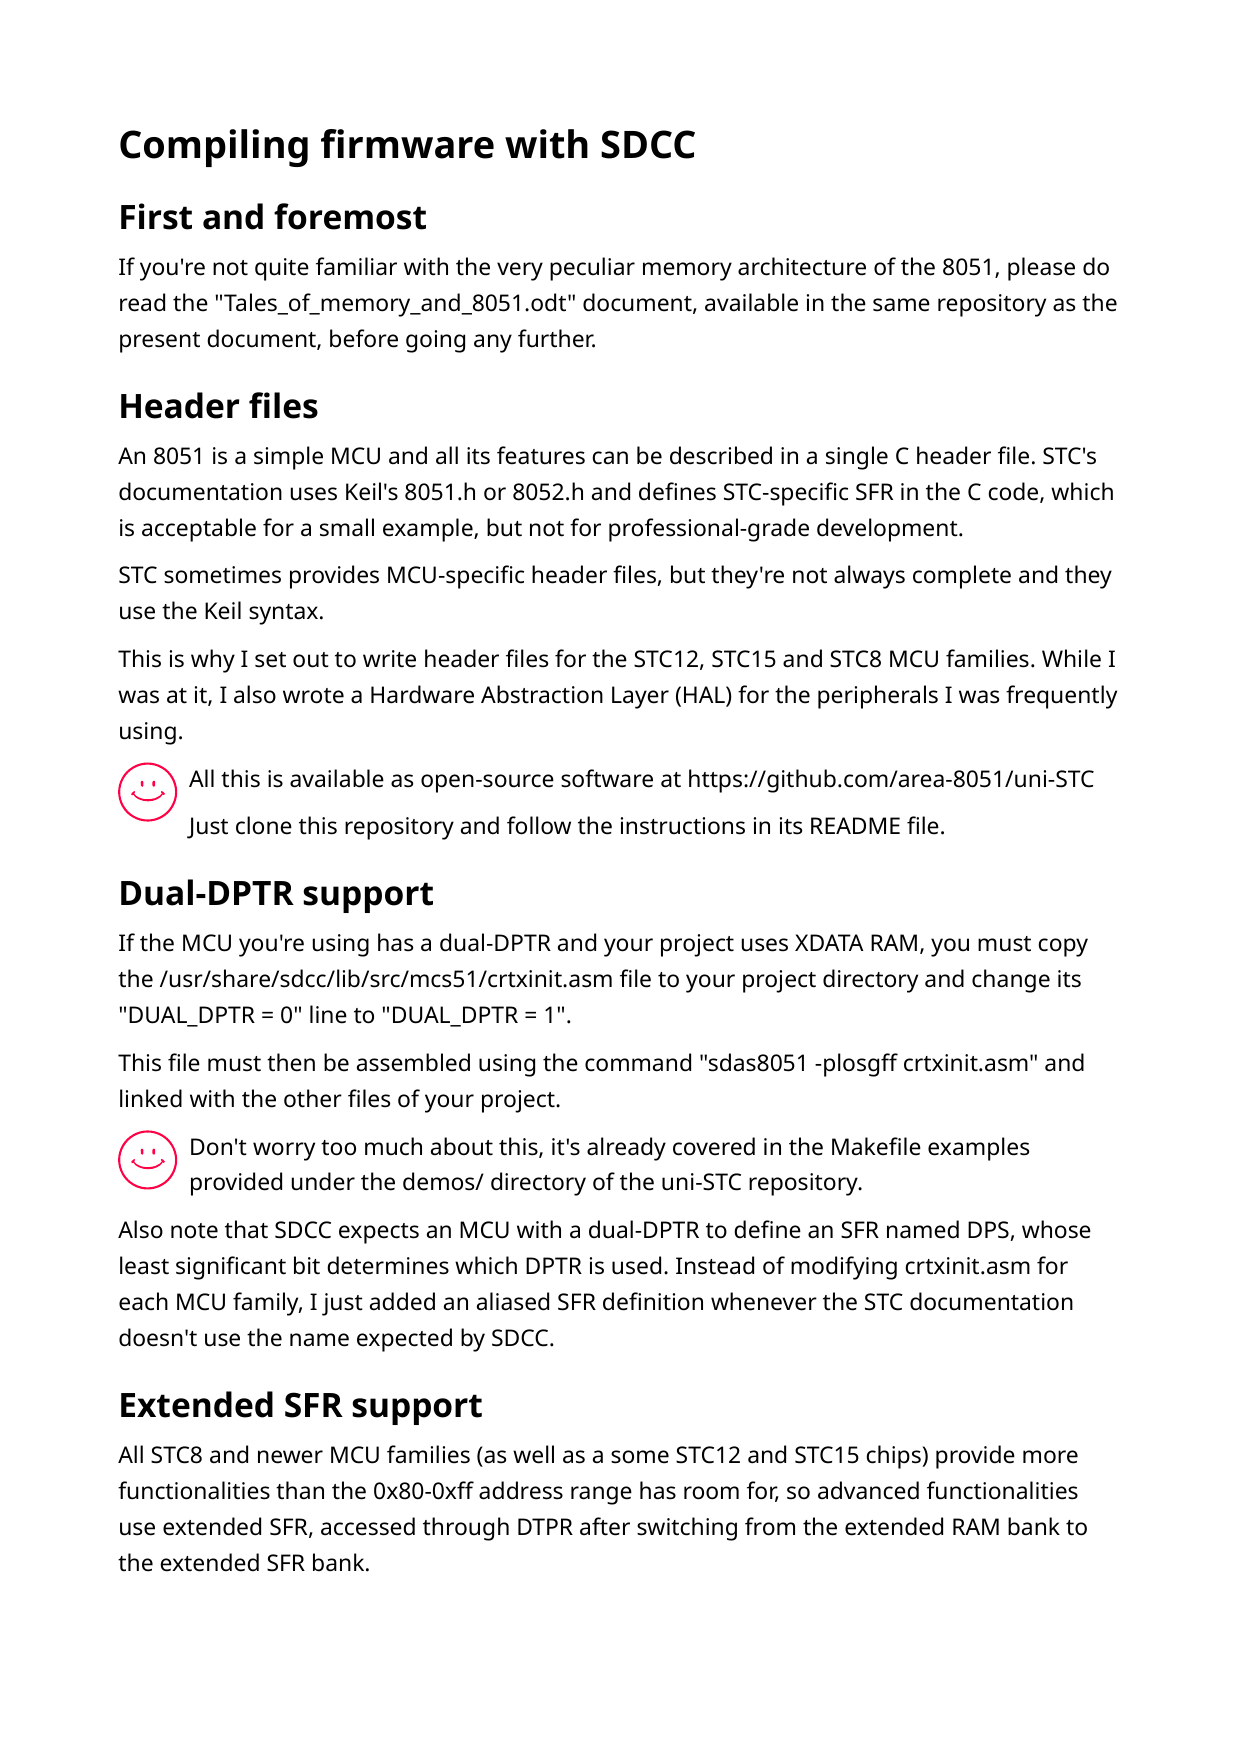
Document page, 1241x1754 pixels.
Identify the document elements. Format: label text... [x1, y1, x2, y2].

subtitle First and foremost [118, 193, 1122, 239]
text If you're not quite familiar with the very peculiar memory architecture of the 8051, please do read the "Tales_of_memory_and_8051.odt" document, available in the same repository as the present document, before going any further. [118, 251, 1122, 354]
subtitle Dual-DPTR support [118, 870, 1122, 915]
subtitle Header files [118, 382, 1122, 428]
text Also note that SDCC expects an MCU with a dual-DPTR to define an SFR named DPS, whose least significant bit determines which DPTR is used. Instead of modifying crtxinit.asm for each MCU family, I just added an aliased SFR definition whenever the STC documentation doesn't use the name expected by SDCC. [118, 1214, 1122, 1353]
text If the MCU you're using has a dual-DPTR and your project uses XDATA RAM, you must copy the /usr/share/sdcc/lib/src/mcs51/crtxinit.asm file to your project directory and change its "DUAL_DPTR = 0" line to "DUAL_DPTR = 1". [118, 927, 1122, 1030]
text Don't worry too much about this, it's already covered in the Makefile examples provided under the demos/ directory of the uni-STC repository. [118, 1130, 1122, 1198]
subtitle Extended SFR support [118, 1381, 1122, 1427]
text This is why I set out to write header files for the STC12, STC15 and STC8 MCU families. While I was at it, I also wrote a Hardware Abstraction Layer (HAL) for the peripherals I was frequently using. [118, 643, 1122, 746]
text This file must then be assembled using the command "sdas8051 -plosgff crtxinit.asm" and linked with the other files of your project. [118, 1047, 1122, 1114]
text An 8051 is a simple MCU and all its features can be described in a single C header file. STC's documentation uses Keil's 8051.h or 8052.h and defines STC-specific SFR in the C code, which is acceptable for a small example, but not for professional-grade development. [118, 440, 1122, 543]
text All this is available as open-source software at https://github.com/area-8051/uni-STC [153, 762, 1122, 794]
text STC sometimes provides MCU-specific header files, but they're not always complete and they use the Keil syntax. [118, 559, 1122, 626]
text Just clone this repository and follow the instructions in its README file. [118, 810, 1122, 841]
subtitle Compiling firmware with SDCC [118, 118, 1122, 170]
text All STC8 and newer MCU families (as well as a some STC12 and STC15 chips) provide more functionalities than the 0x80-0xff address range has room for, so advanced functionalities use extended SFR, accessed through DTPR after switching from the extended RAM bank to the extended SFR bank. [118, 1439, 1122, 1578]
